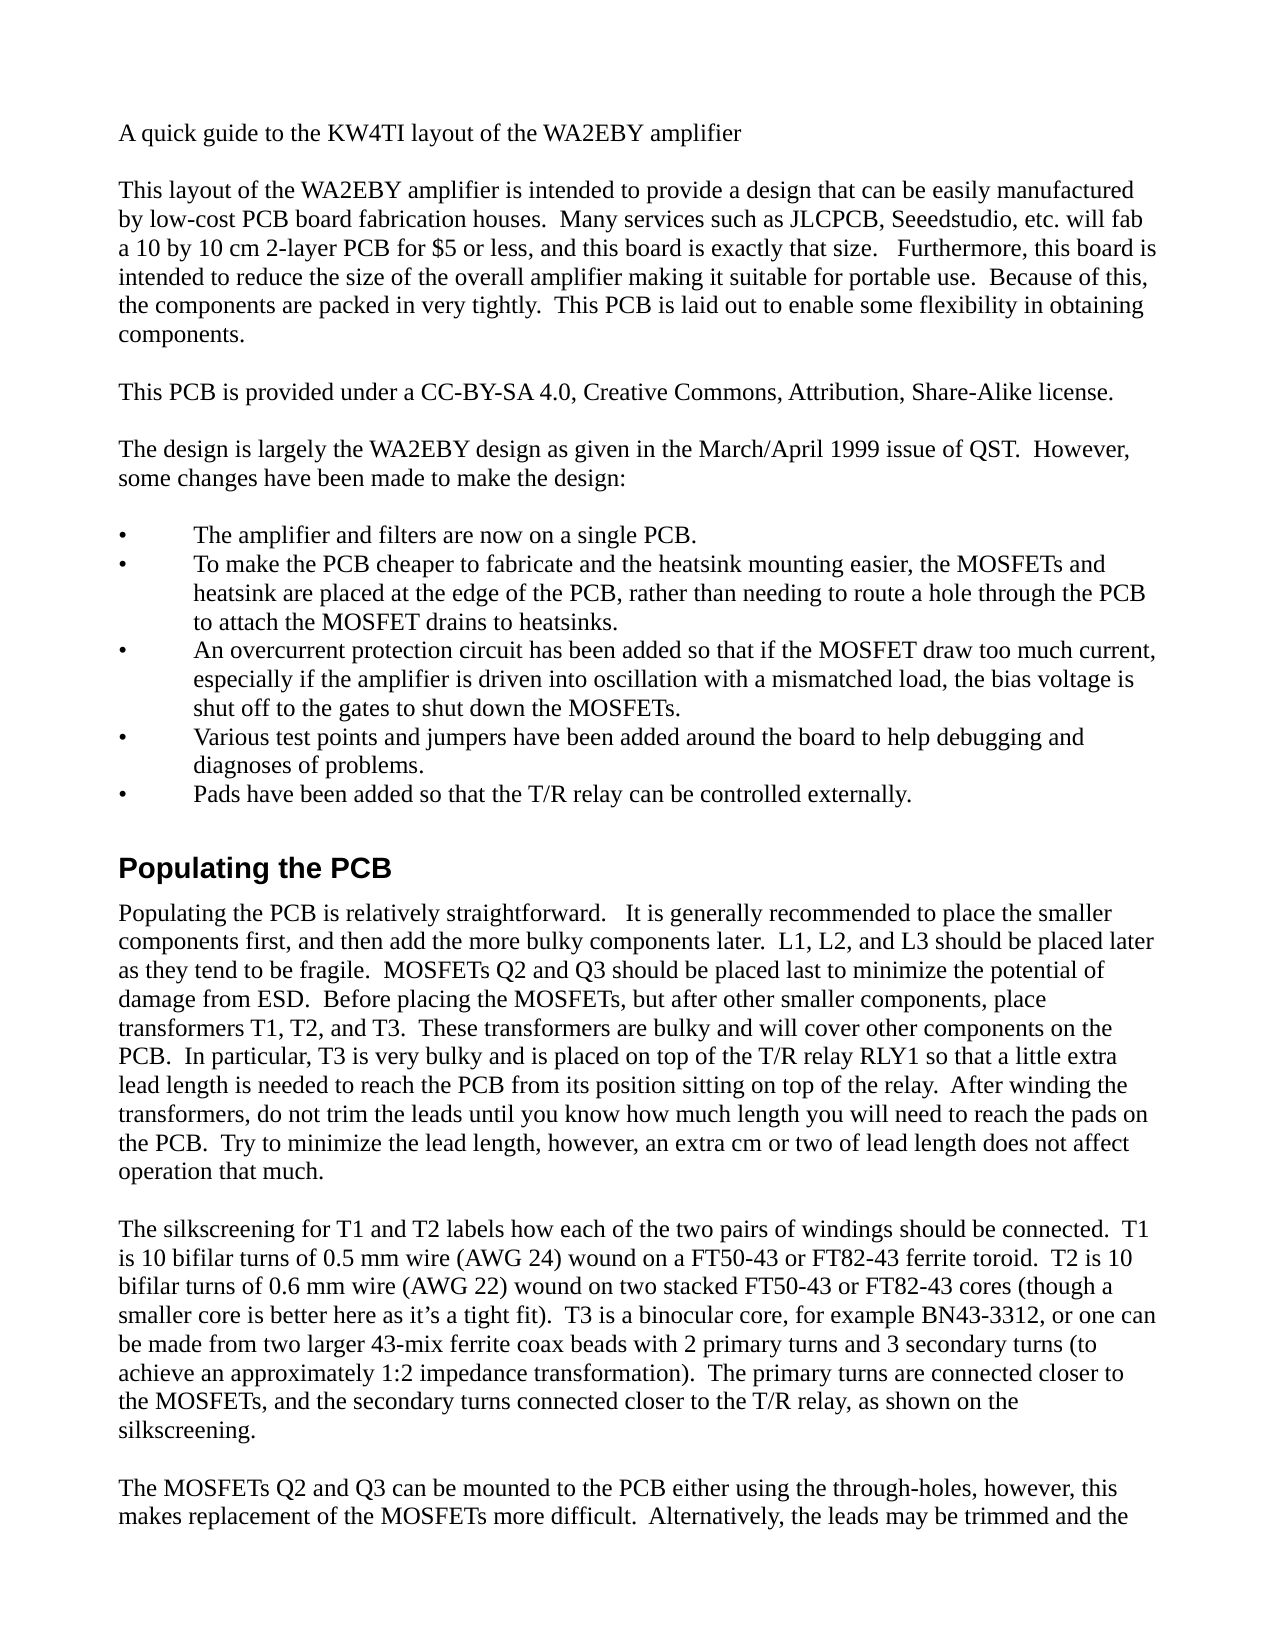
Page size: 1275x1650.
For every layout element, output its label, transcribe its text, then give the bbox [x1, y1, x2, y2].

text • The amplifier and filters are now on a single PCB. [118, 521, 1157, 549]
text Populating the PCB is relatively straightforward. It is generally recommended to place the smaller components first, and then add the more bulky components later. L1, L2, and L3 should be placed later as they tend to be fragile. MOSFETs Q2 and Q3 should be placed last to minimize the potential of damage from ESD. Before placing the MOSFETs, but after other smaller components, place transformers T1, T2, and T3. These transformers are bulky and will cover other components on the PCB. In particular, T3 is very bulky and is placed on top of the T/R relay RLY1 so that a little extra lead length is needed to reach the PCB from its position sitting on top of the relay. After winding the transformers, do not trim the leads until you know how much length you will need to reach the pads on the PCB. Try to minimize the lead length, however, an extra cm or two of lead length does not affect operation that much. [118, 898, 1157, 1185]
text The silkscreening for T1 and T2 labels how each of the two pairs of windings should be connected. T1 is 10 bifilar turns of 0.5 mm wire (AWG 24) wound on a FT50-43 or FT82-43 ferrite toroid. T2 is 10 bifilar turns of 0.6 mm wire (AWG 22) wound on two stacked FT50-43 or FT82-43 cores (though a smaller core is better here as it’s a tight fit). T3 is a binocular core, for example BN43-3312, or one can be made from two larger 43-mix ferrite coax beads with 2 primary turns and 3 secondary turns (to achieve an approximately 1:2 impedance transformation). The primary turns are connected closer to the MOSFETs, and the secondary turns connected closer to the T/R relay, as shown on the silkscreening. [118, 1214, 1157, 1444]
text A quick guide to the KW4TI layout of the WA2EBY amplifier [118, 118, 1157, 147]
text This layout of the WA2EBY amplifier is intended to provide a design that can be easily manufactured by low-cost PCB board fabrication houses. Many services such as JLCPCB, Seeedstudio, etc. will fab a 10 by 10 cm 2-layer PCB for $5 or less, and this board is exactly that size. Furthermore, this board is intended to reduce the size of the overall amplifier making it suitable for portable use. Because of this, the components are packed in very tightly. This PCB is laid out to enable some flexibility in obtaining components. [118, 176, 1157, 348]
text The design is largely the WA2EBY design as given in the March/April 1999 issue of QST. However, some changes have been made to make the design: [118, 434, 1157, 492]
text • Various test points and jumpers have been added around the board to help debugging and diagnoses of problems. [118, 722, 1157, 779]
text • Pads have been added so that the T/R relay can be controlled externally. [118, 779, 1157, 808]
subtitle Populating the PCB [118, 851, 1157, 885]
text The MOSFETs Q2 and Q3 can be mounted to the PCB either using the through-holes, however, this makes replacement of the MOSFETs more difficult. Alternatively, the leads may be trimmed and the [118, 1473, 1157, 1530]
text • To make the PCB cheaper to fabricate and the heatsink mounting easier, the MOSFETs and heatsink are placed at the edge of the PCB, rather than needing to route a hole through the PCB to attach the MOSFET drains to heatsinks. [118, 549, 1157, 636]
text • An overcurrent protection circuit has been added so that if the MOSFET draw too much current, especially if the amplifier is driven into oscillation with a mismatched load, the bias voltage is shut off to the gates to shut down the MOSFETs. [118, 636, 1157, 722]
text This PCB is provided under a CC-BY-SA 4.0, Creative Commons, Attribution, Share-Alike license. [118, 377, 1157, 406]
